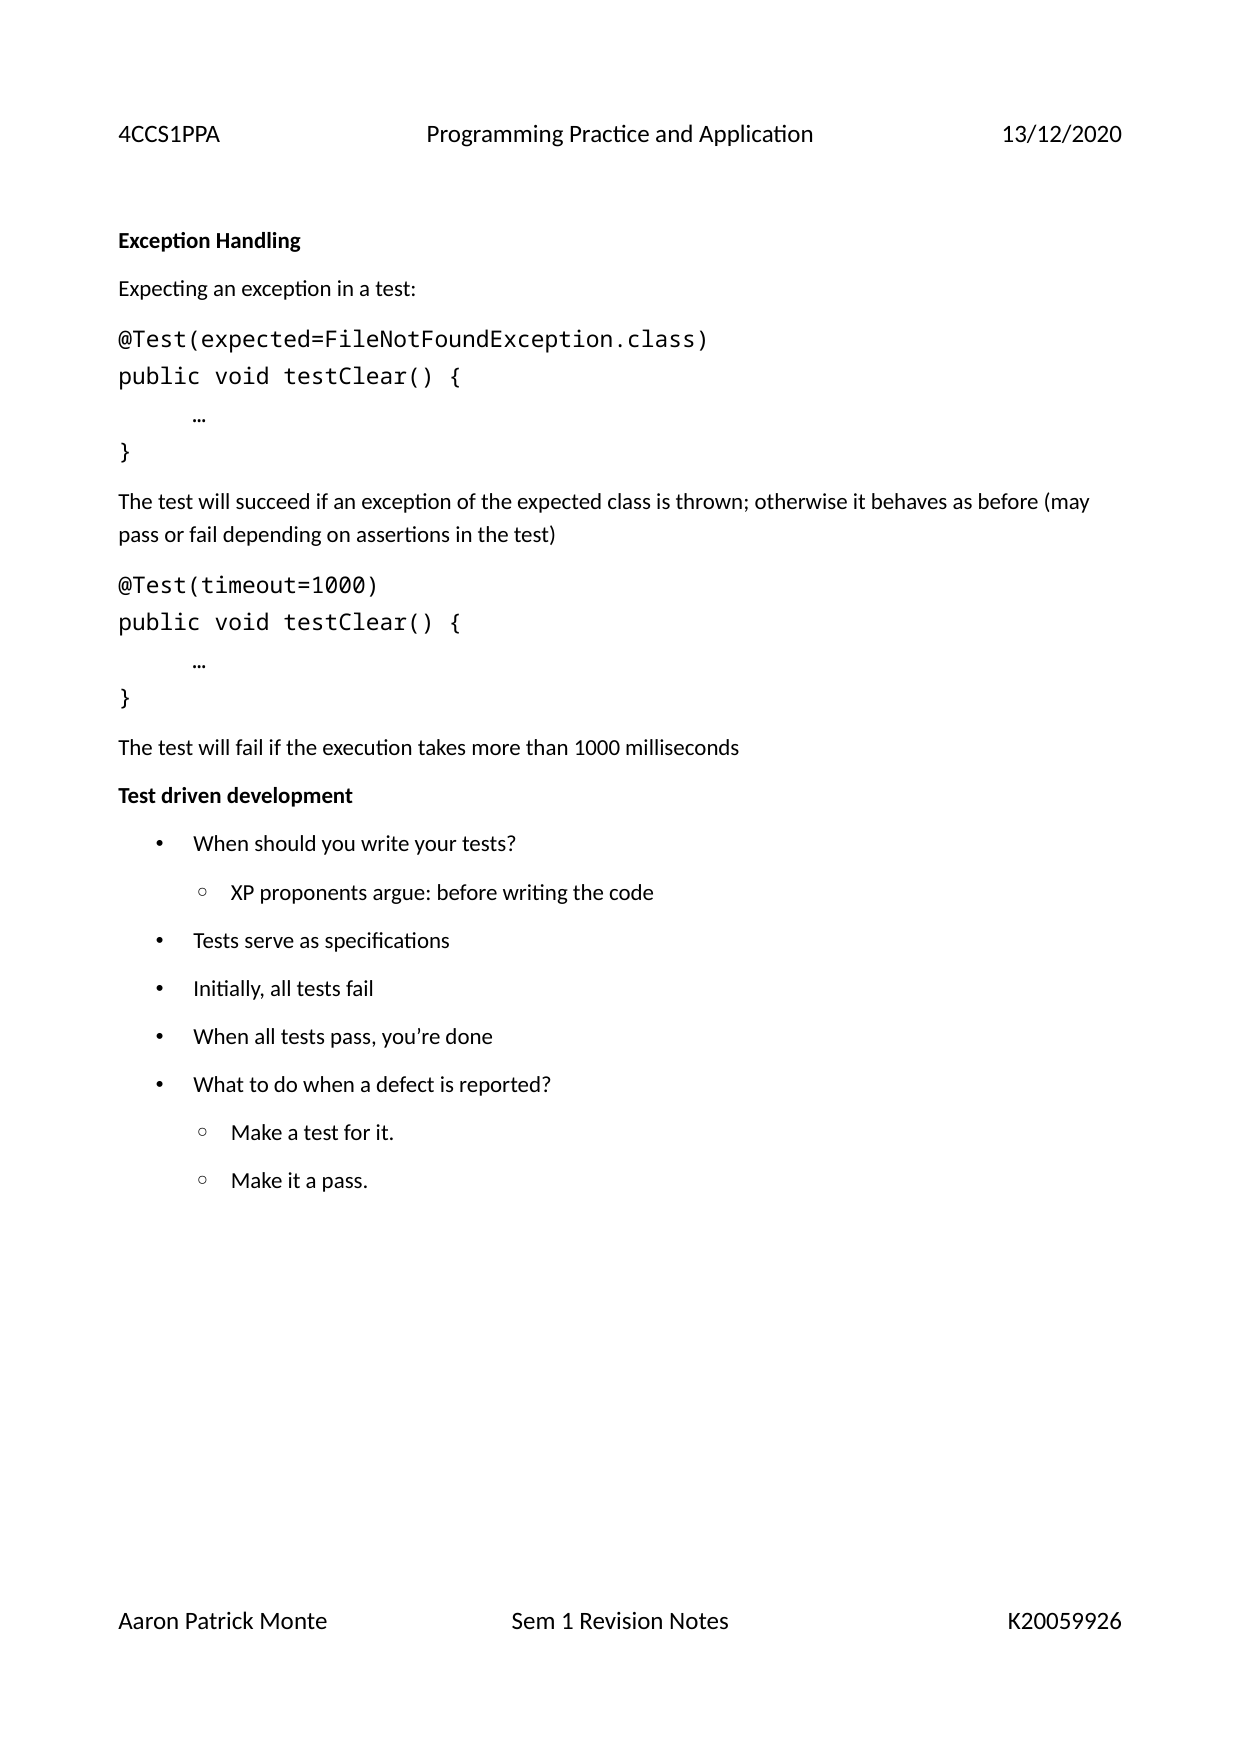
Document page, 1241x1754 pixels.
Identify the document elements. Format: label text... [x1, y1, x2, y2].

list Make a test for it. [193, 1118, 1122, 1146]
list Initially, all tests fail [156, 974, 1122, 1002]
text Expecting an exception in a test: [118, 274, 1122, 302]
list When all tests pass, you’re done [156, 1022, 1122, 1050]
list What to do when a defect is reported? [156, 1070, 1122, 1098]
list Make it a pass. [193, 1166, 1122, 1194]
text Test driven development [118, 781, 1122, 809]
list XP proponents argue: before writing the code [193, 878, 1122, 906]
text @Test(timeout=1000) public void testClear() { … } [118, 569, 1122, 712]
text The test will fail if the execution takes more than 1000 milliseconds [118, 733, 1122, 761]
list When should you write your tests? [156, 829, 1122, 858]
text The test will succeed if an exception of the expected class is thrown; otherwise it behaves as before (may pass or fail depending on assertions in the test) [118, 487, 1122, 549]
list Tests serve as specifications [156, 926, 1122, 954]
text Exception Handling [118, 226, 1122, 254]
text @Test(expected=FileNotFoundException.class) public void testClear() { … } [118, 322, 1122, 466]
